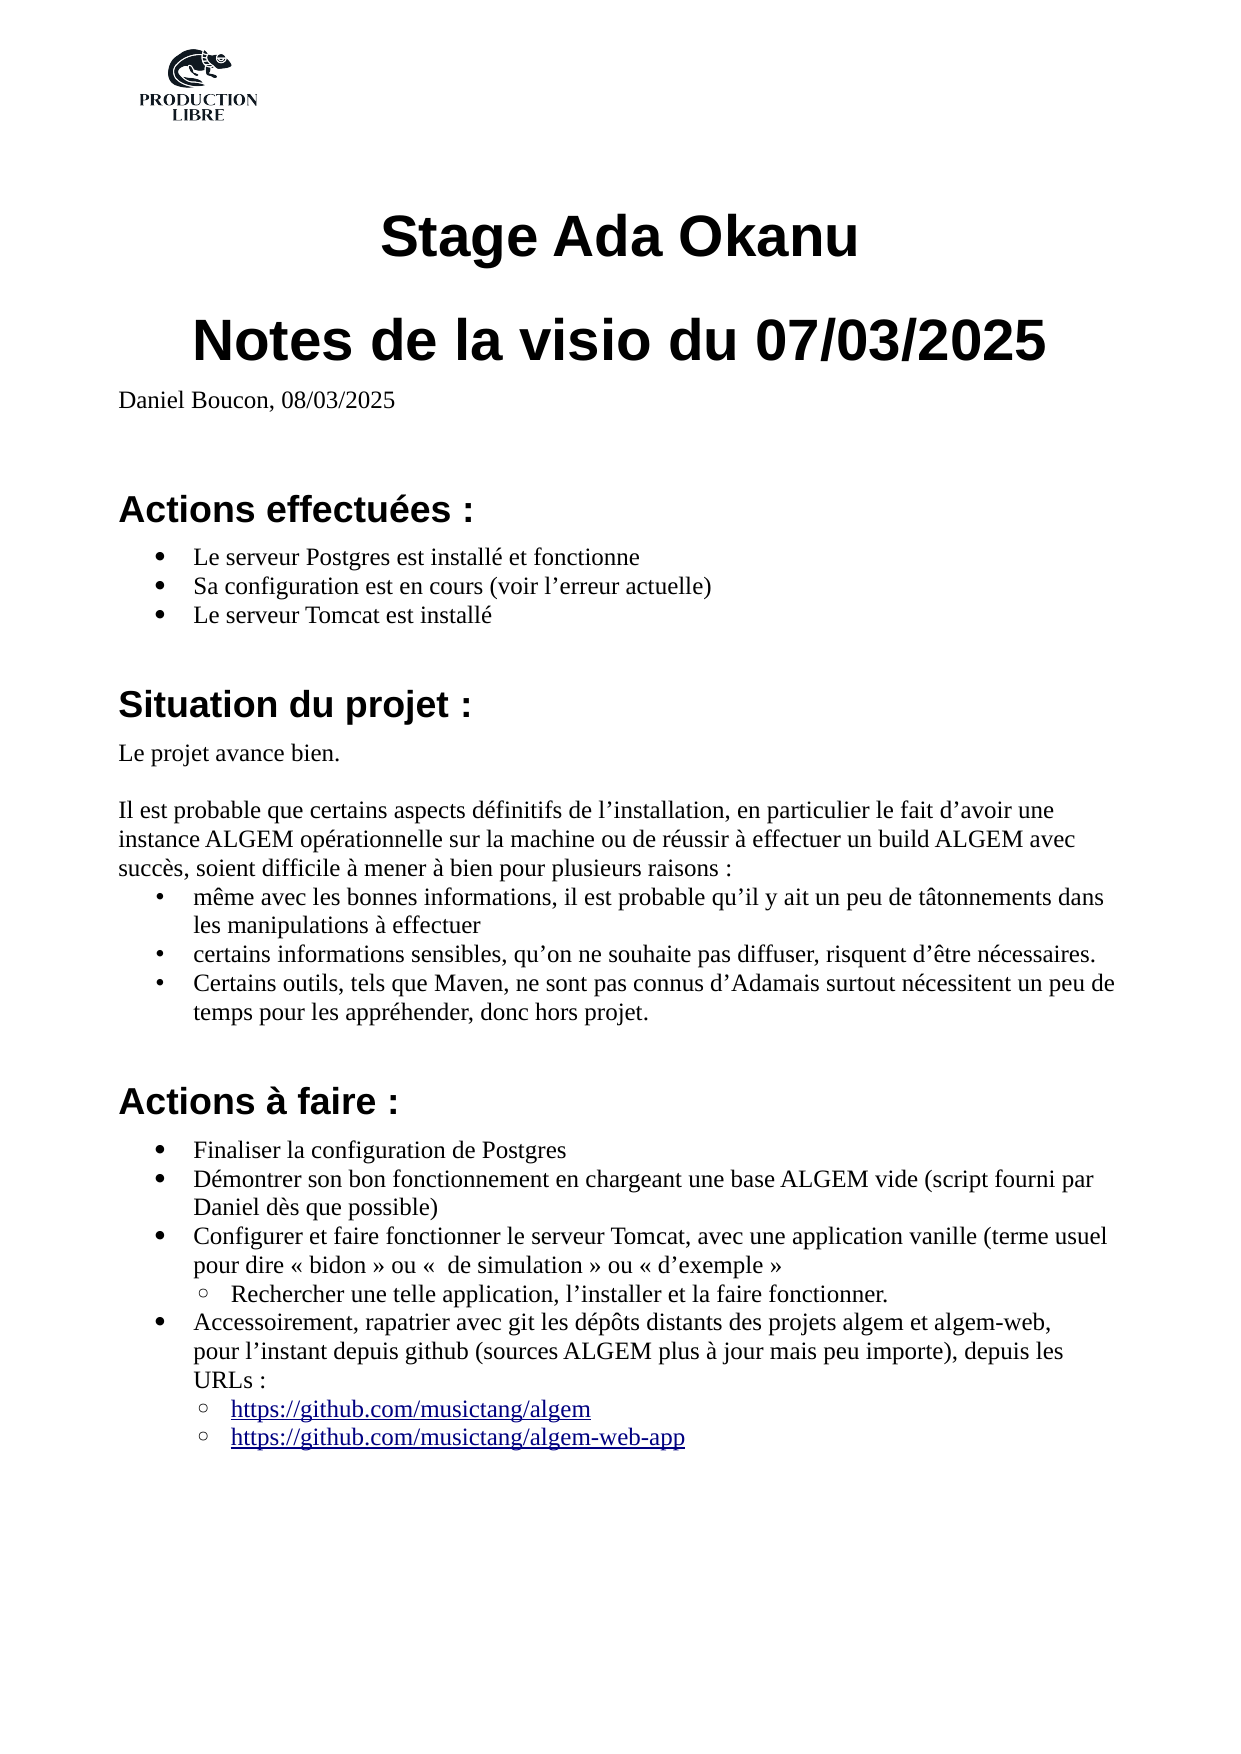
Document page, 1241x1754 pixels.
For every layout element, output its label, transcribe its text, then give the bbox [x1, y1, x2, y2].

list https://github.com/musictang/algem-web-app [193, 1422, 1122, 1451]
text Il est probable que certains aspects définitifs de l’installation, en particulier le fait d’avoir une instance ALGEM opérationnelle sur la machine ou de réussir à effectuer un build ALGEM avec succès, soient difficile à mener à bien pour plusieurs raisons : [118, 796, 1122, 882]
list Certains outils, tels que Maven, ne sont pas connus d’Adamais surtout nécessitent un peu de temps pour les appréhender, donc hors projet. [156, 968, 1122, 1026]
list Le serveur Tomcat est installé [156, 600, 1122, 629]
title Notes de la visio du 07/03/2025 [118, 306, 1122, 373]
list Finaliser la configuration de Postgres [156, 1135, 1122, 1164]
list Démontrer son bon fonctionnement en chargeant une base ALGEM vide (script fourni par Daniel dès que possible) [156, 1164, 1122, 1221]
title Stage Ada Okanu [118, 201, 1122, 268]
subtitle Actions à faire : [118, 1079, 1122, 1122]
list https://github.com/musictang/algem [193, 1394, 1122, 1422]
text Daniel Boucon, 08/03/2025 [118, 386, 1122, 414]
list Le serveur Postgres est installé et fonctionne [156, 542, 1122, 571]
subtitle Actions effectuées : [118, 487, 1122, 530]
list certains informations sensibles, qu’on ne souhaite pas diffuser, risquent d’être nécessaires. [156, 939, 1122, 968]
list Sa configuration est en cours (voir l’erreur actuelle) [156, 571, 1122, 600]
subtitle Situation du projet : [118, 682, 1122, 726]
list Accessoirement, rapatrier avec git les dépôts distants des projets algem et algem-web, pour l’instant depuis github (sources ALGEM plus à jour mais peu importe), depuis les URLs : [156, 1307, 1122, 1394]
list Rechercher une telle application, l’installer et la faire fonctionner. [193, 1279, 1122, 1307]
picture [128, 35, 273, 142]
text Le projet avance bien. [118, 738, 1122, 767]
list même avec les bonnes informations, il est probable qu’il y ait un peu de tâtonnements dans les manipulations à effectuer [156, 882, 1122, 939]
list Configurer et faire fonctionner le serveur Tomcat, avec une application vanille (terme usuel pour dire « bidon » ou « de simulation » ou « d’exemple » [156, 1221, 1122, 1279]
